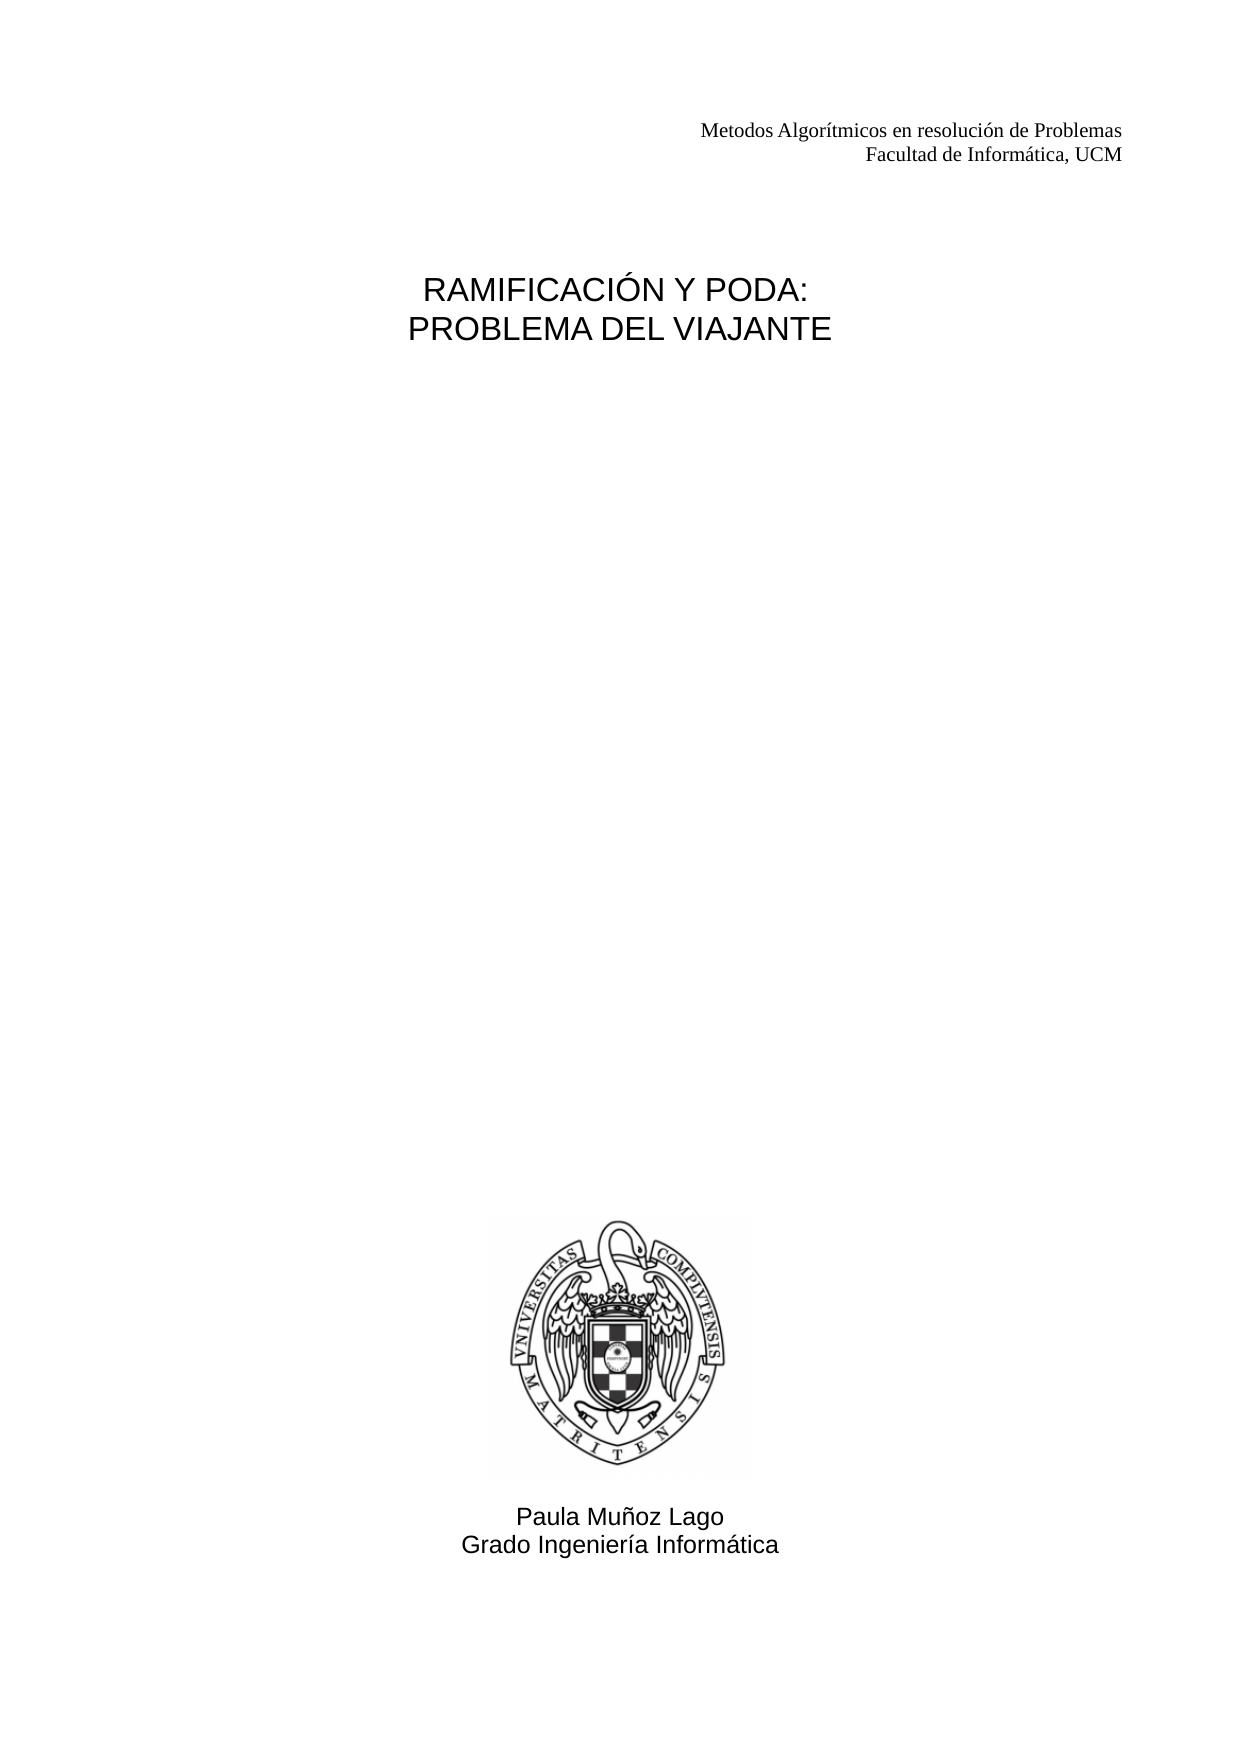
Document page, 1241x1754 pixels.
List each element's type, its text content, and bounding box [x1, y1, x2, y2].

picture [487, 1214, 753, 1479]
text Grado Ingeniería Informática [118, 1531, 1122, 1559]
text RAMIFICACIÓN Y PODA: [118, 270, 1122, 308]
text Paula Muñoz Lago [118, 1502, 1122, 1531]
text PROBLEMA DEL VIAJANTE [118, 308, 1122, 347]
